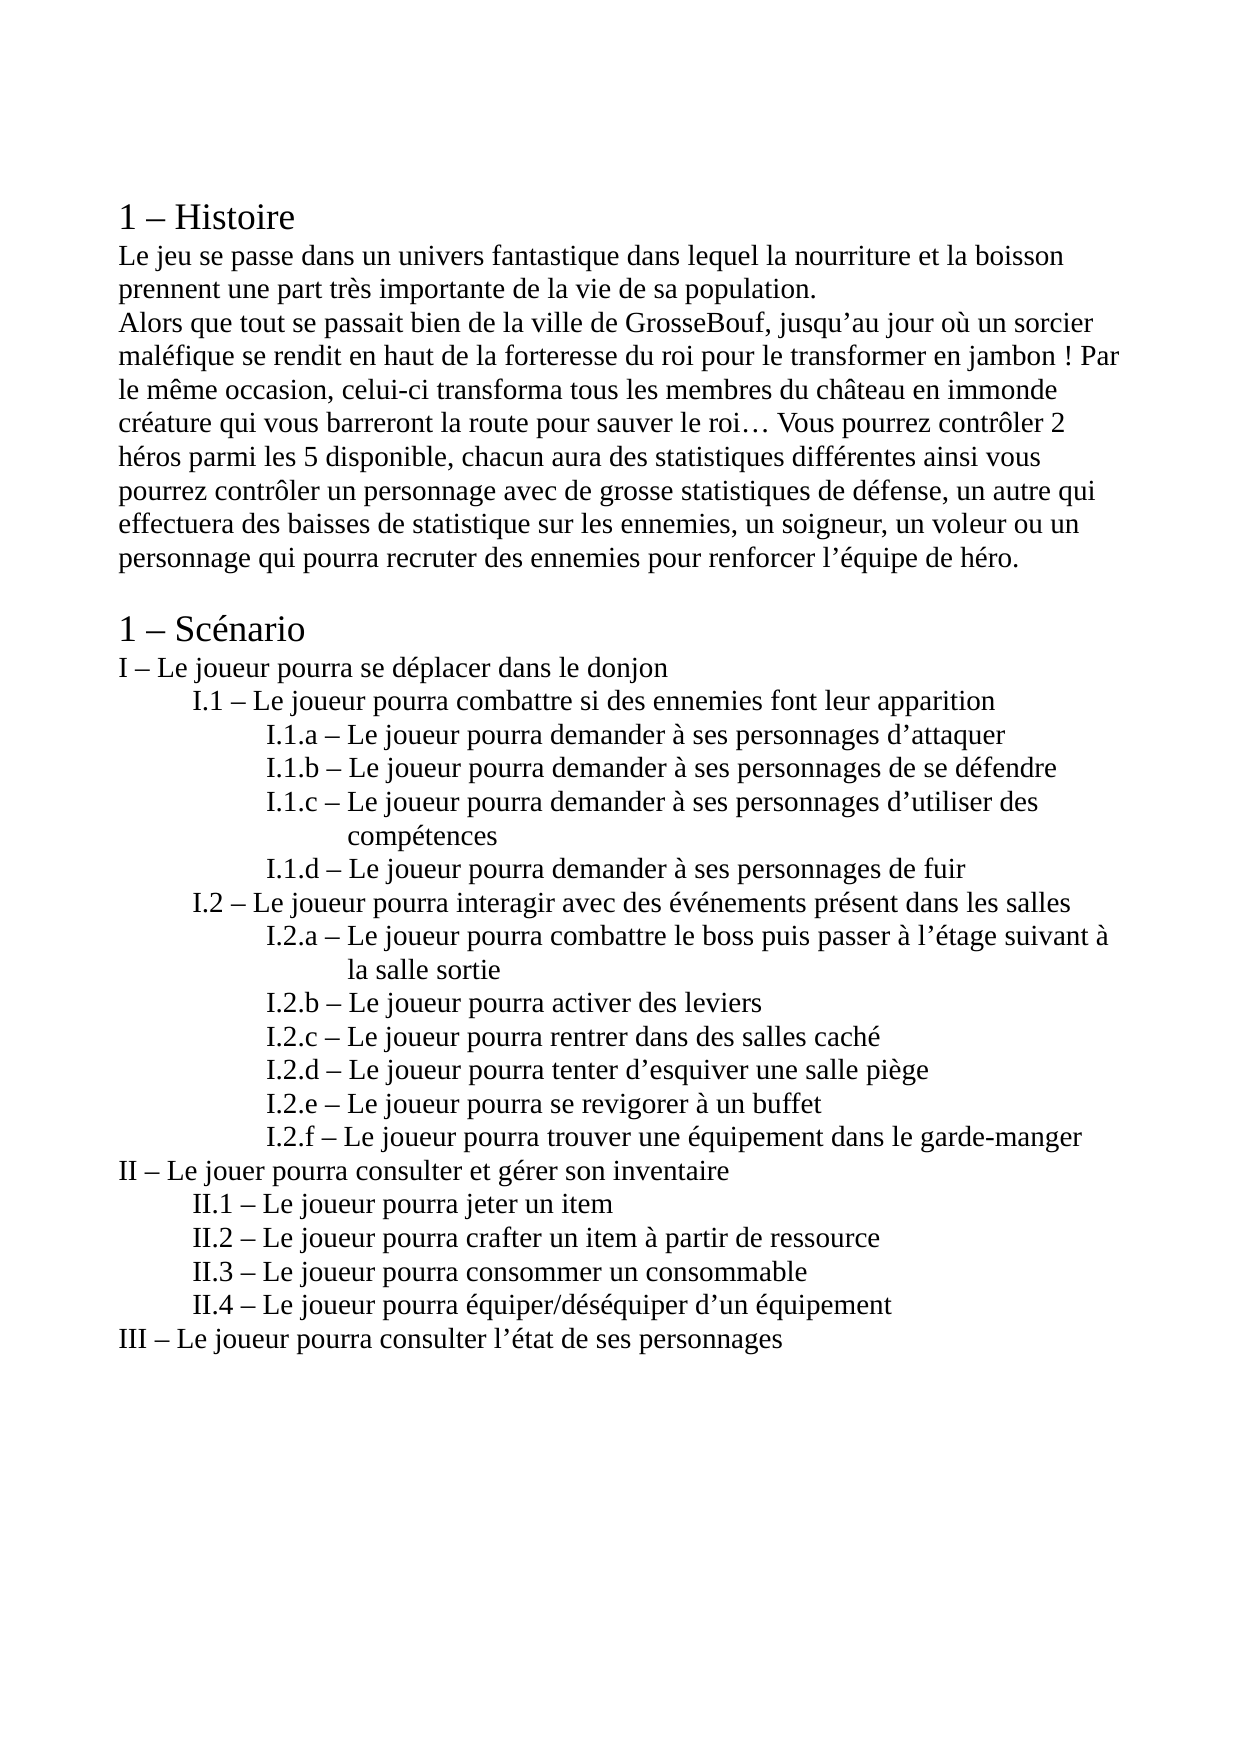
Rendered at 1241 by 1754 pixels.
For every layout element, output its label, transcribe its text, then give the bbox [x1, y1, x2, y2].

text I.1.c – Le joueur pourra demander à ses personnages d’utiliser des compétences [118, 784, 1122, 851]
text I – Le joueur pourra se déplacer dans le donjon [118, 650, 1122, 683]
text I.2.a – Le joueur pourra combattre le boss puis passer à l’étage suivant à la salle sortie [118, 918, 1122, 985]
text I.2.c – Le joueur pourra rentrer dans des salles caché [118, 1019, 1122, 1052]
text Alors que tout se passait bien de la ville de GrosseBouf, jusqu’au jour où un sorcier maléfique se rendit en haut de la forteresse du roi pour le transformer en jambon ! Par le même occasion, celui-ci transforma tous les membres du château en immonde créature qui vous barreront la route pour sauver le roi… Vous pourrez contrôler 2 héros parmi les 5 disponible, chacun aura des statistiques différentes ainsi vous pourrez contrôler un personnage avec de grosse statistiques de défense, un autre qui effectuera des baisses de statistique sur les ennemies, un soigneur, un voleur ou un personnage qui pourra recruter des ennemies pour renforcer l’équipe de héro. [118, 305, 1122, 573]
text I.2.b – Le joueur pourra activer des leviers [118, 985, 1122, 1019]
text I.2.f – Le joueur pourra trouver une équipement dans le garde-manger [118, 1119, 1122, 1153]
text 1 – Histoire [118, 195, 1122, 238]
text Le jeu se passe dans un univers fantastique dans lequel la nourriture et la boisson prennent une part très importante de la vie de sa population. [118, 238, 1122, 305]
text II.3 – Le joueur pourra consommer un consommable [118, 1254, 1122, 1287]
text II.4 – Le joueur pourra équiper/déséquiper d’un équipement [118, 1287, 1122, 1321]
text III – Le joueur pourra consulter l’état de ses personnages [118, 1321, 1122, 1354]
text I.1.d – Le joueur pourra demander à ses personnages de fuir [118, 851, 1122, 885]
text II.1 – Le joueur pourra jeter un item [118, 1187, 1122, 1220]
text I.1 – Le joueur pourra combattre si des ennemies font leur apparition [118, 683, 1122, 717]
text 1 – Scénario [118, 607, 1122, 650]
text II – Le jouer pourra consulter et gérer son inventaire [118, 1153, 1122, 1187]
text I.1.a – Le joueur pourra demander à ses personnages d’attaquer [118, 717, 1122, 751]
text I.2.d – Le joueur pourra tenter d’esquiver une salle piège [118, 1052, 1122, 1086]
text I.1.b – Le joueur pourra demander à ses personnages de se défendre [118, 751, 1122, 784]
text I.2 – Le joueur pourra interagir avec des événements présent dans les salles [118, 885, 1122, 918]
text I.2.e – Le joueur pourra se revigorer à un buffet [118, 1086, 1122, 1119]
text II.2 – Le joueur pourra crafter un item à partir de ressource [118, 1220, 1122, 1254]
